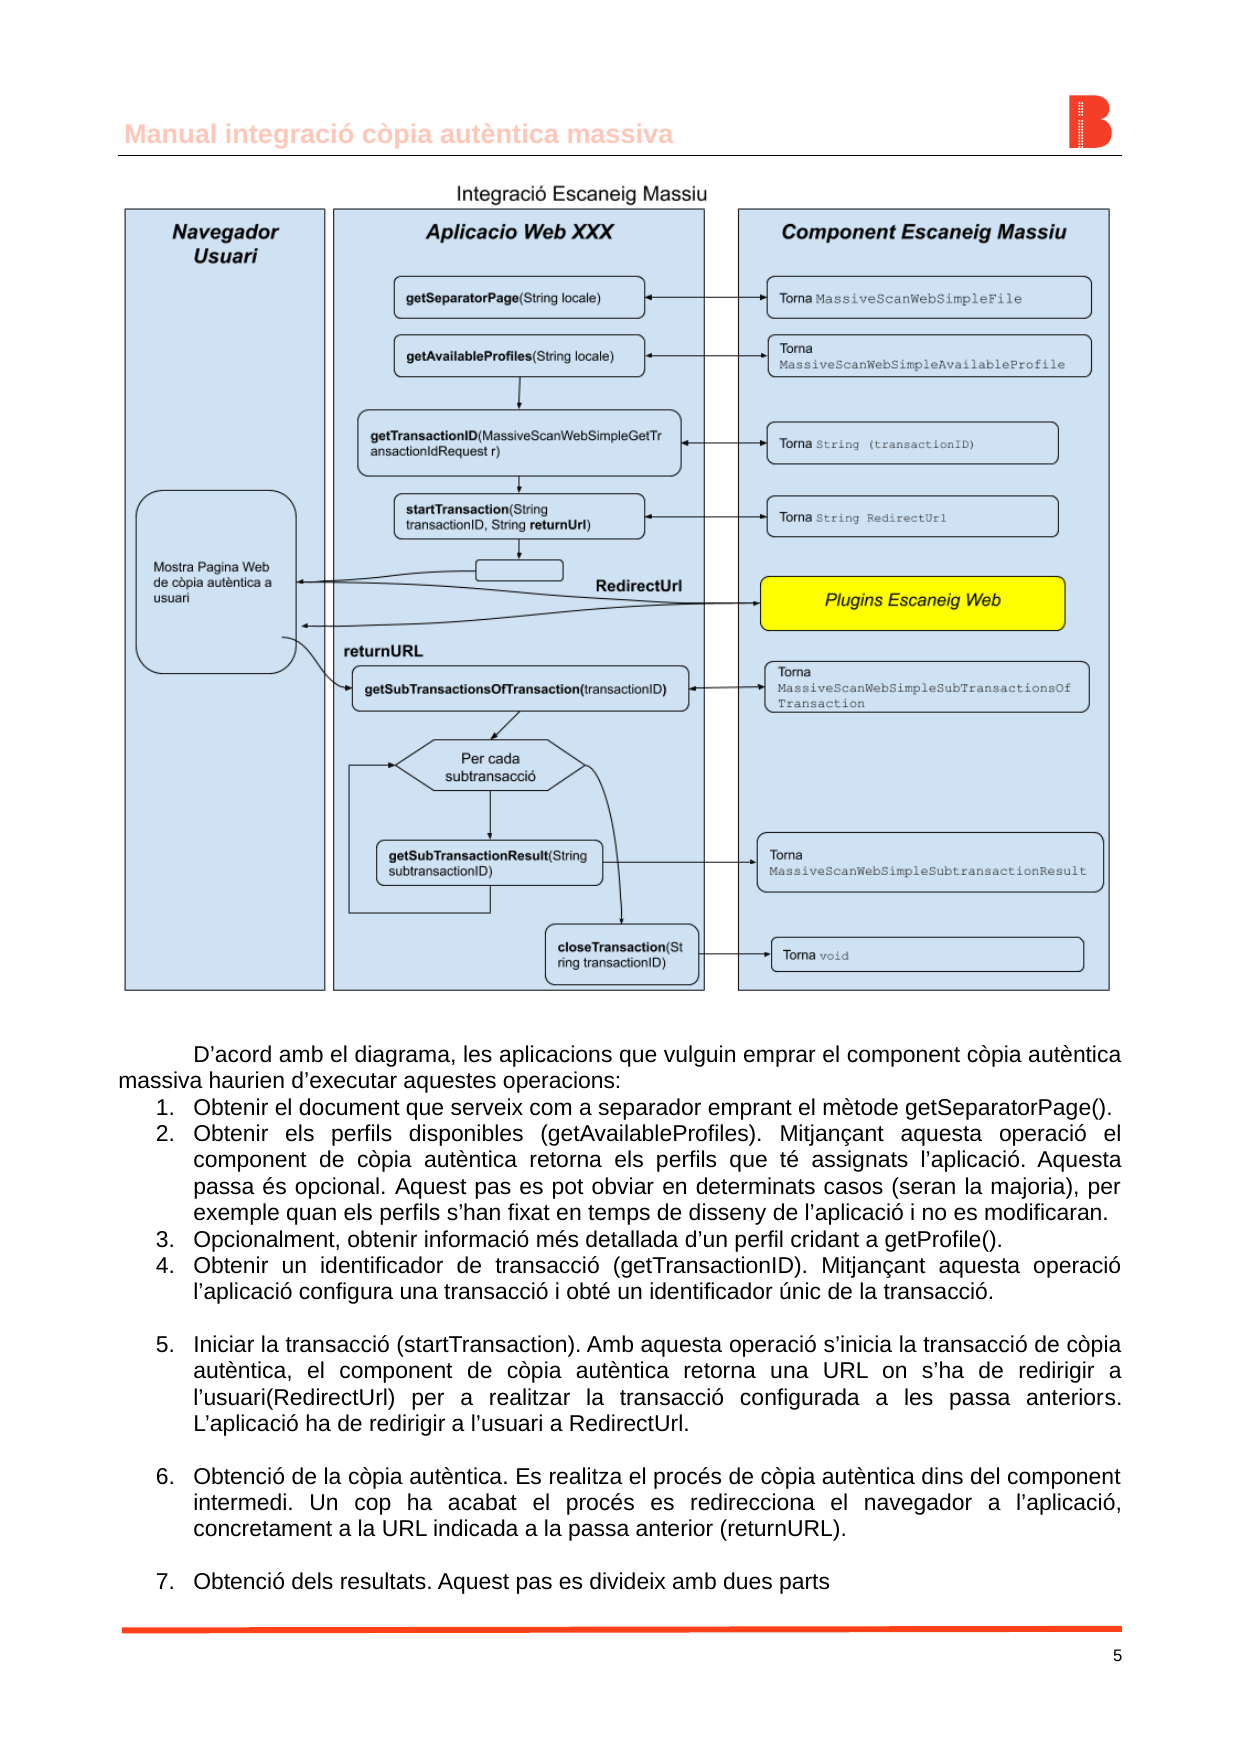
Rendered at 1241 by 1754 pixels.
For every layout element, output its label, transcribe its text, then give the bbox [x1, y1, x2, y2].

picture [118, 171, 1123, 1003]
picture [1063, 94, 1117, 150]
list Obtenció dels resultats. Aquest pas es divideix amb dues parts [156, 1568, 1122, 1594]
list Obtenir els perfils disponibles (getAvailableProfiles). Mitjançant aquesta operació el component de còpia autèntica retorna els perfils que té assignats l’aplicació. Aquesta passa és opcional. Aquest pas es pot obviar en determinats casos (seran la majoria), per exemple quan els perfils s’han fixat en temps de disseny de l’aplicació i no es modificaran. [156, 1120, 1122, 1226]
list Iniciar la transacció (startTransaction). Amb aquesta operació s’inicia la transacció de còpia autèntica, el component de còpia autèntica retorna una URL on s’ha de redirigir a l’usuari(RedirectUrl) per a realitzar la transacció configurada a les passa anteriors. L’aplicació ha de redirigir a l’usuari a RedirectUrl. [156, 1331, 1122, 1436]
list Opcionalment, obtenir informació més detallada d’un perfil cridant a getProfile(). [156, 1226, 1122, 1252]
list Obtenció de la còpia autèntica. Es realitza el procés de còpia autèntica dins del component intermedi. Un cop ha acabat el procés es redirecciona el navegador a l’aplicació, concretament a la URL indicada a la passa anterior (returnURL). [156, 1463, 1122, 1542]
list Obtenir el document que serveix com a separador emprant el mètode getSeparatorPage(). [156, 1094, 1122, 1120]
text D’acord amb el diagrama, les aplicacions que vulguin emprar el component còpia autèntica massiva haurien d’executar aquestes operacions: [118, 1041, 1122, 1094]
list Obtenir un identificador de transacció (getTransactionID). Mitjançant aquesta operació l’aplicació configura una transacció i obté un identificador únic de la transacció. [156, 1252, 1122, 1304]
